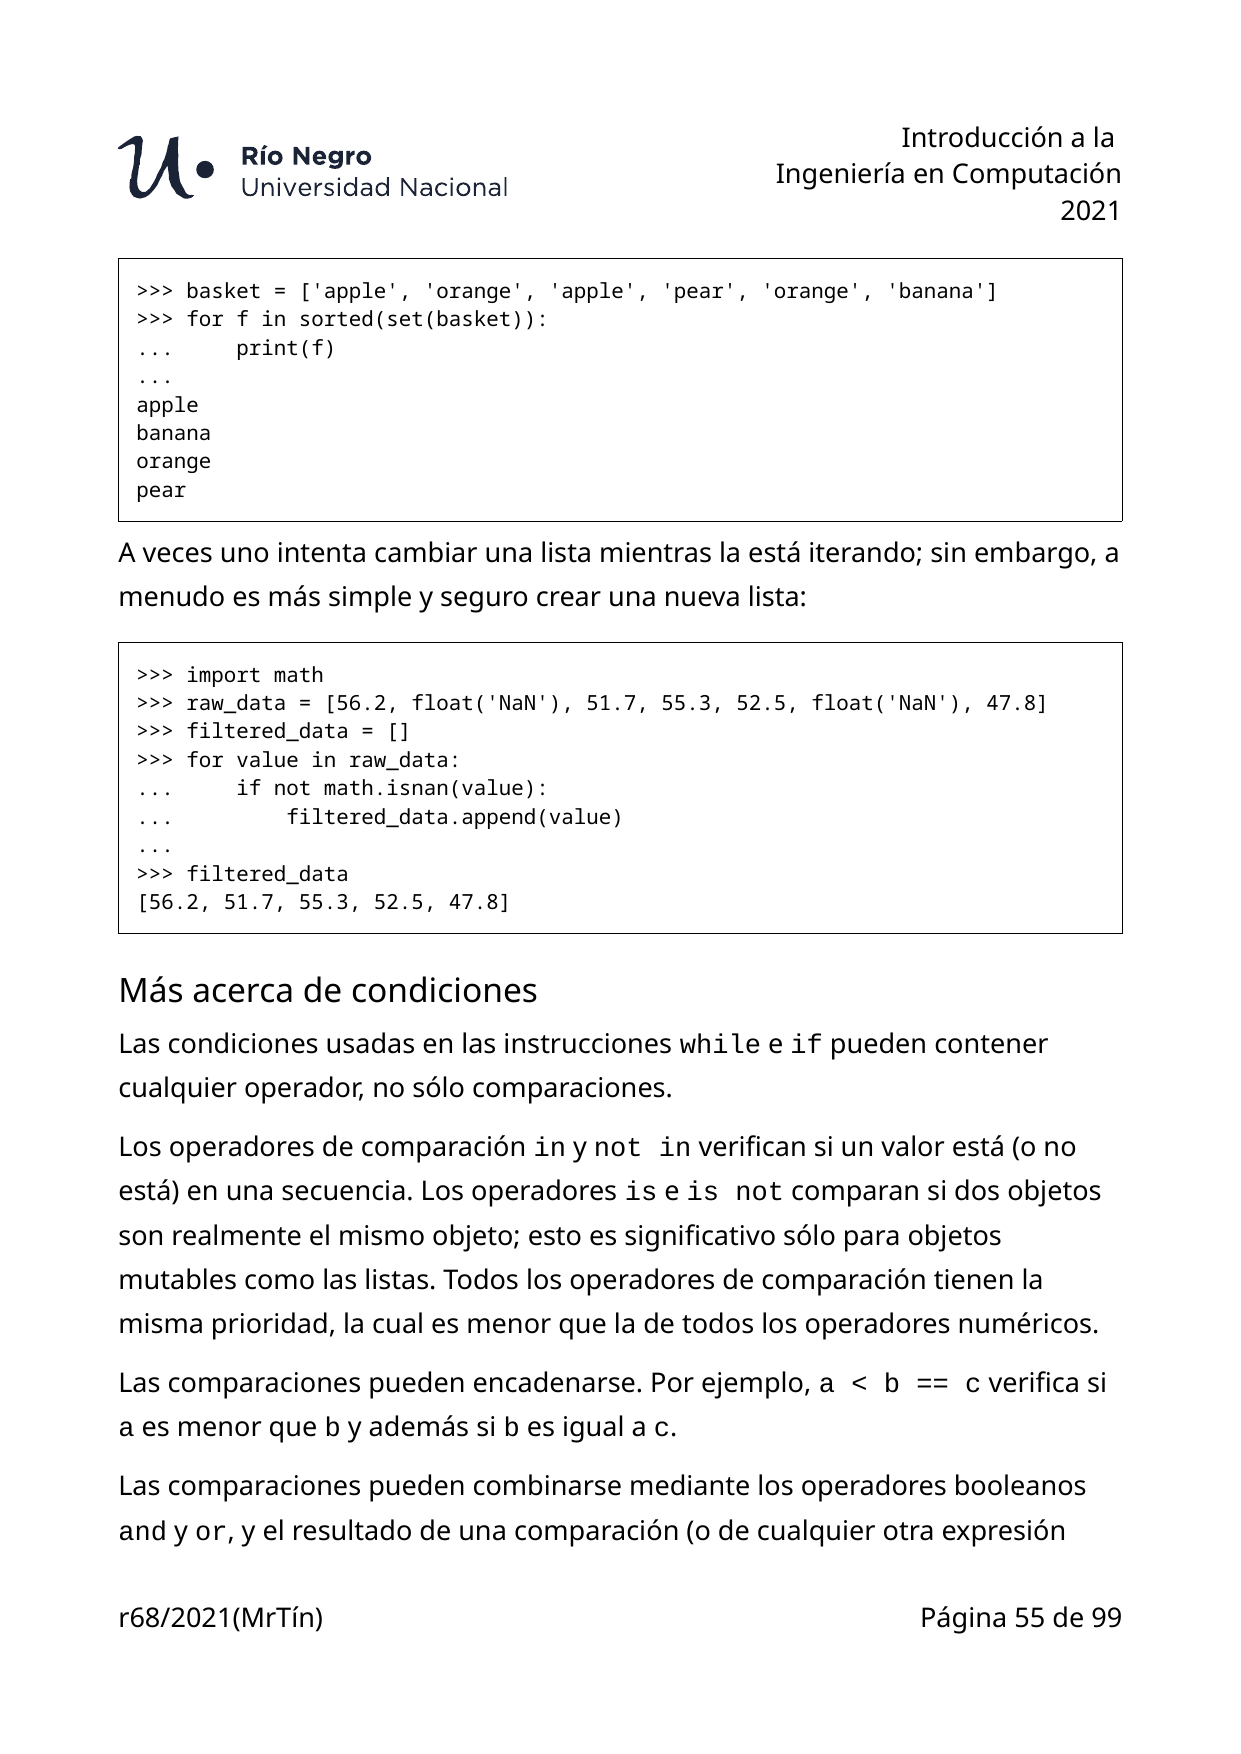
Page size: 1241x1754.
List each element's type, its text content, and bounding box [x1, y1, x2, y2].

text A veces uno intenta cambiar una lista mientras la está iterando; sin embargo, a menudo es más simple y seguro crear una nueva lista: [118, 533, 1122, 614]
text >>> for f in sorted(set(basket)): [119, 287, 1122, 315]
text >>> import math [119, 643, 1122, 670]
text ... filtered_data.append(value) [119, 784, 1122, 813]
text ... [119, 343, 1122, 372]
text >>> basket = ['apple', 'orange', 'apple', 'pear', 'orange', 'banana'] [119, 259, 1122, 287]
text ... if not math.isnan(value): [119, 756, 1122, 784]
text Las comparaciones pueden combinarse mediante los operadores booleanos and y or, y el resultado de una comparación (o de cualquier otra expresión [118, 1467, 1122, 1548]
text orange [119, 429, 1122, 457]
text >>> raw_data = [56.2, float('NaN'), 51.7, 55.3, 52.5, float('NaN'), 47.8] [119, 670, 1122, 699]
text apple [119, 372, 1122, 400]
text >>> filtered_data [119, 841, 1122, 869]
text Las comparaciones pueden encadenarse. Por ejemplo, a < b == c verifica si a es menor que b y además si b es igual a c. [118, 1363, 1122, 1445]
text pear [119, 457, 1122, 521]
text ... [119, 813, 1122, 841]
text ... print(f) [119, 315, 1122, 343]
text >>> filtered_data = [] [119, 699, 1122, 727]
text [56.2, 51.7, 55.3, 52.5, 47.8] [119, 869, 1122, 933]
text banana [119, 400, 1122, 429]
text >>> for value in raw_data: [119, 727, 1122, 756]
subtitle Más acerca de condiciones [118, 966, 1122, 1012]
text Las condiciones usadas en las instrucciones while e if pueden contener cualquier operador, no sólo comparaciones. [118, 1024, 1122, 1106]
text Los operadores de comparación in y not in verifican si un valor está (o no está) en una secuencia. Los operadores is e is not comparan si dos objetos son realmente el mismo objeto; esto es significativo sólo para objetos mutables como las listas. Todos los operadores de comparación tienen la misma prioridad, la cual es menor que la de todos los operadores numéricos. [118, 1127, 1122, 1341]
